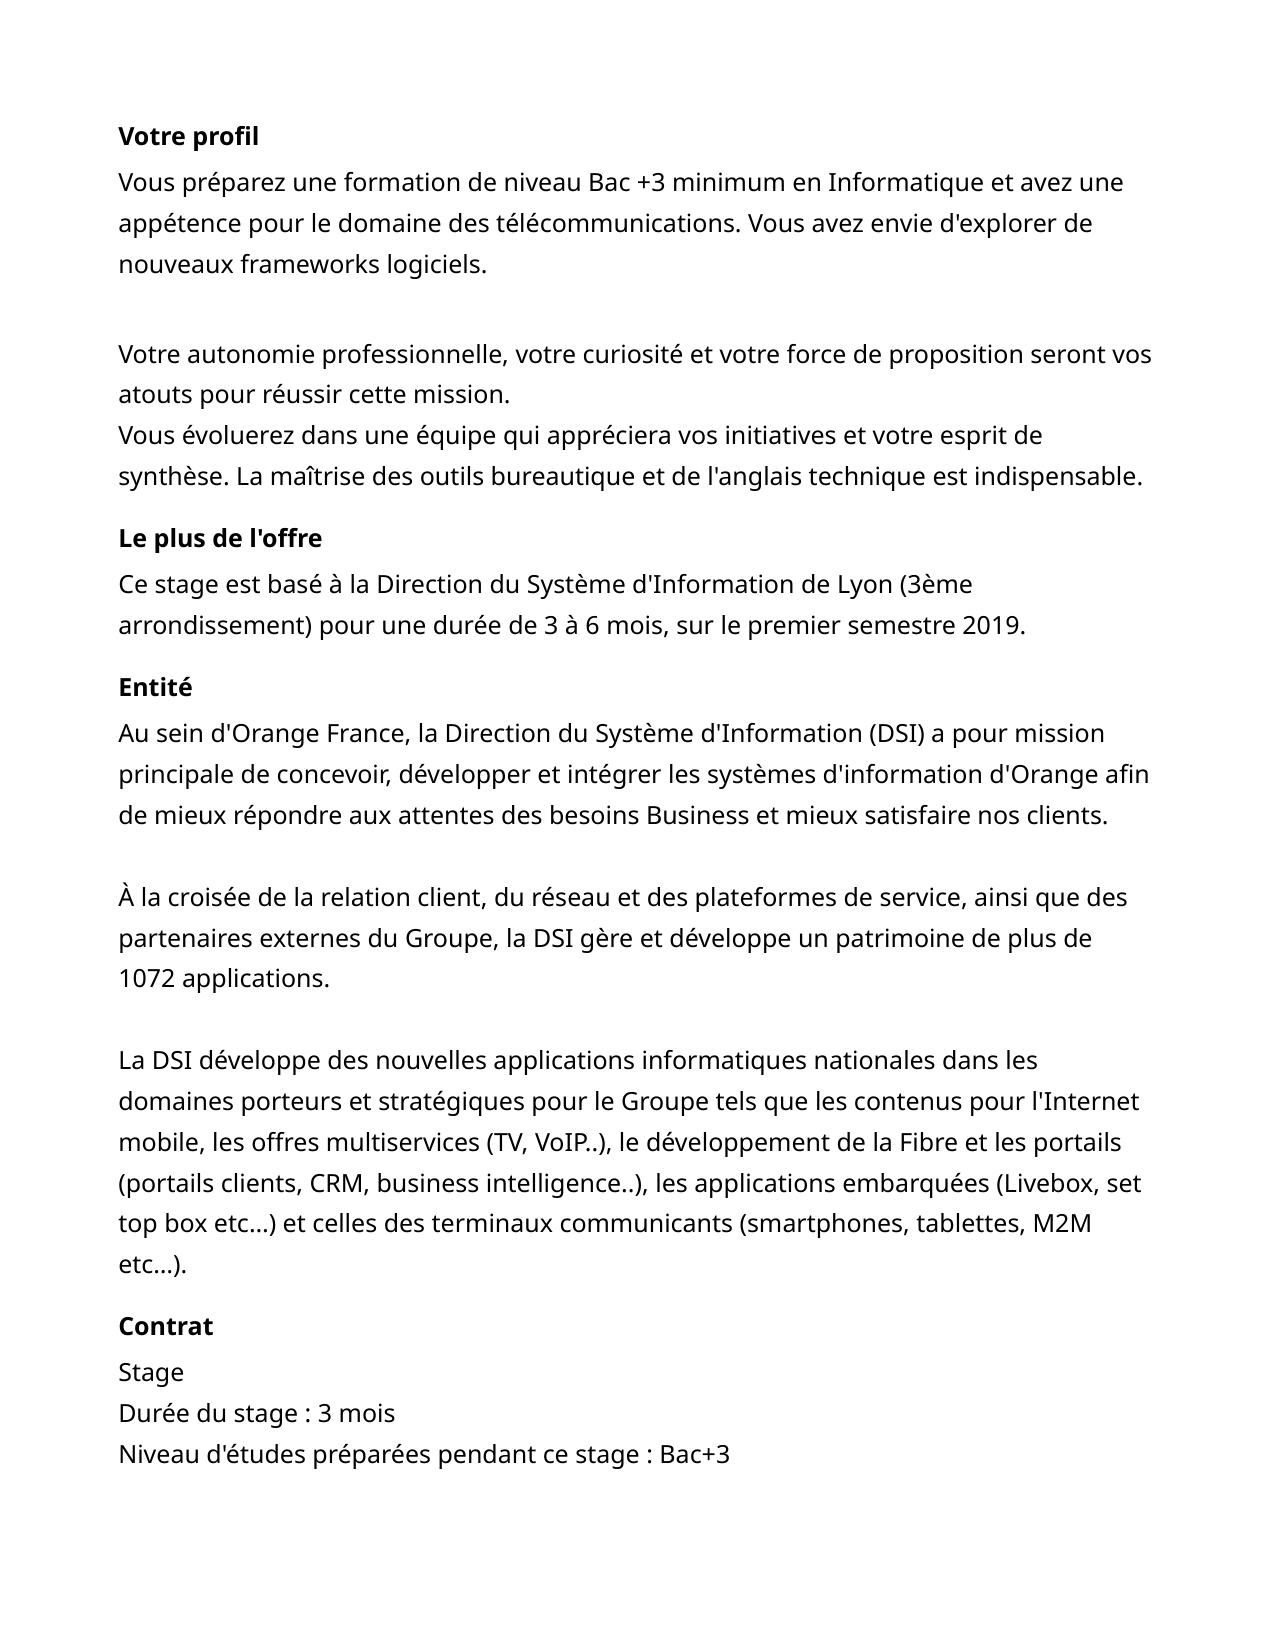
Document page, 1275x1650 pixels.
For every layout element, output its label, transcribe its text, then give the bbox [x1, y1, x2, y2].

subtitle Le plus de l'offre [118, 520, 1157, 554]
text Vous préparez une formation de niveau Bac +3 minimum en Informatique et avez une appétence pour le domaine des télécommunications. Vous avez envie d'explorer de nouveaux frameworks logiciels. [118, 165, 1157, 280]
subtitle Contrat [118, 1308, 1157, 1343]
text Ce stage est basé à la Direction du Système d'Information de Lyon (3ème arrondissement) pour une durée de 3 à 6 mois, sur le premier semestre 2019. [118, 567, 1157, 642]
text Niveau d'études préparées pendant ce stage : Bac+3 [118, 1437, 1157, 1471]
text Stage [118, 1355, 1157, 1389]
text Durée du stage : 3 mois [118, 1396, 1157, 1430]
subtitle Votre profil [118, 118, 1157, 152]
text Votre autonomie professionnelle, votre curiosité et votre force de proposition seront vos atouts pour réussir cette mission. Vous évoluerez dans une équipe qui appréciera vos initiatives et votre esprit de synthèse. La maîtrise des outils bureautique et de l'anglais technique est indispensable. [118, 336, 1157, 493]
subtitle Entité [118, 669, 1157, 703]
text Au sein d'Orange France, la Direction du Système d'Information (DSI) a pour mission principale de concevoir, développer et intégrer les systèmes d'information d'Orange afin de mieux répondre aux attentes des besoins Business et mieux satisfaire nos clients. À la croisée de la relation client, du réseau et des plateformes de service, ainsi que des partenaires externes du Groupe, la DSI gère et développe un patrimoine de plus de 1072 applications. La DSI développe des nouvelles applications informatiques nationales dans les domaines porteurs et stratégiques pour le Groupe tels que les contenus pour l'Internet mobile, les offres multiservices (TV, VoIP..), le développement de la Fibre et les portails (portails clients, CRM, business intelligence..), les applications embarquées (Livebox, set top box etc…) et celles des terminaux communicants (smartphones, tablettes, M2M etc…). [118, 716, 1157, 1281]
